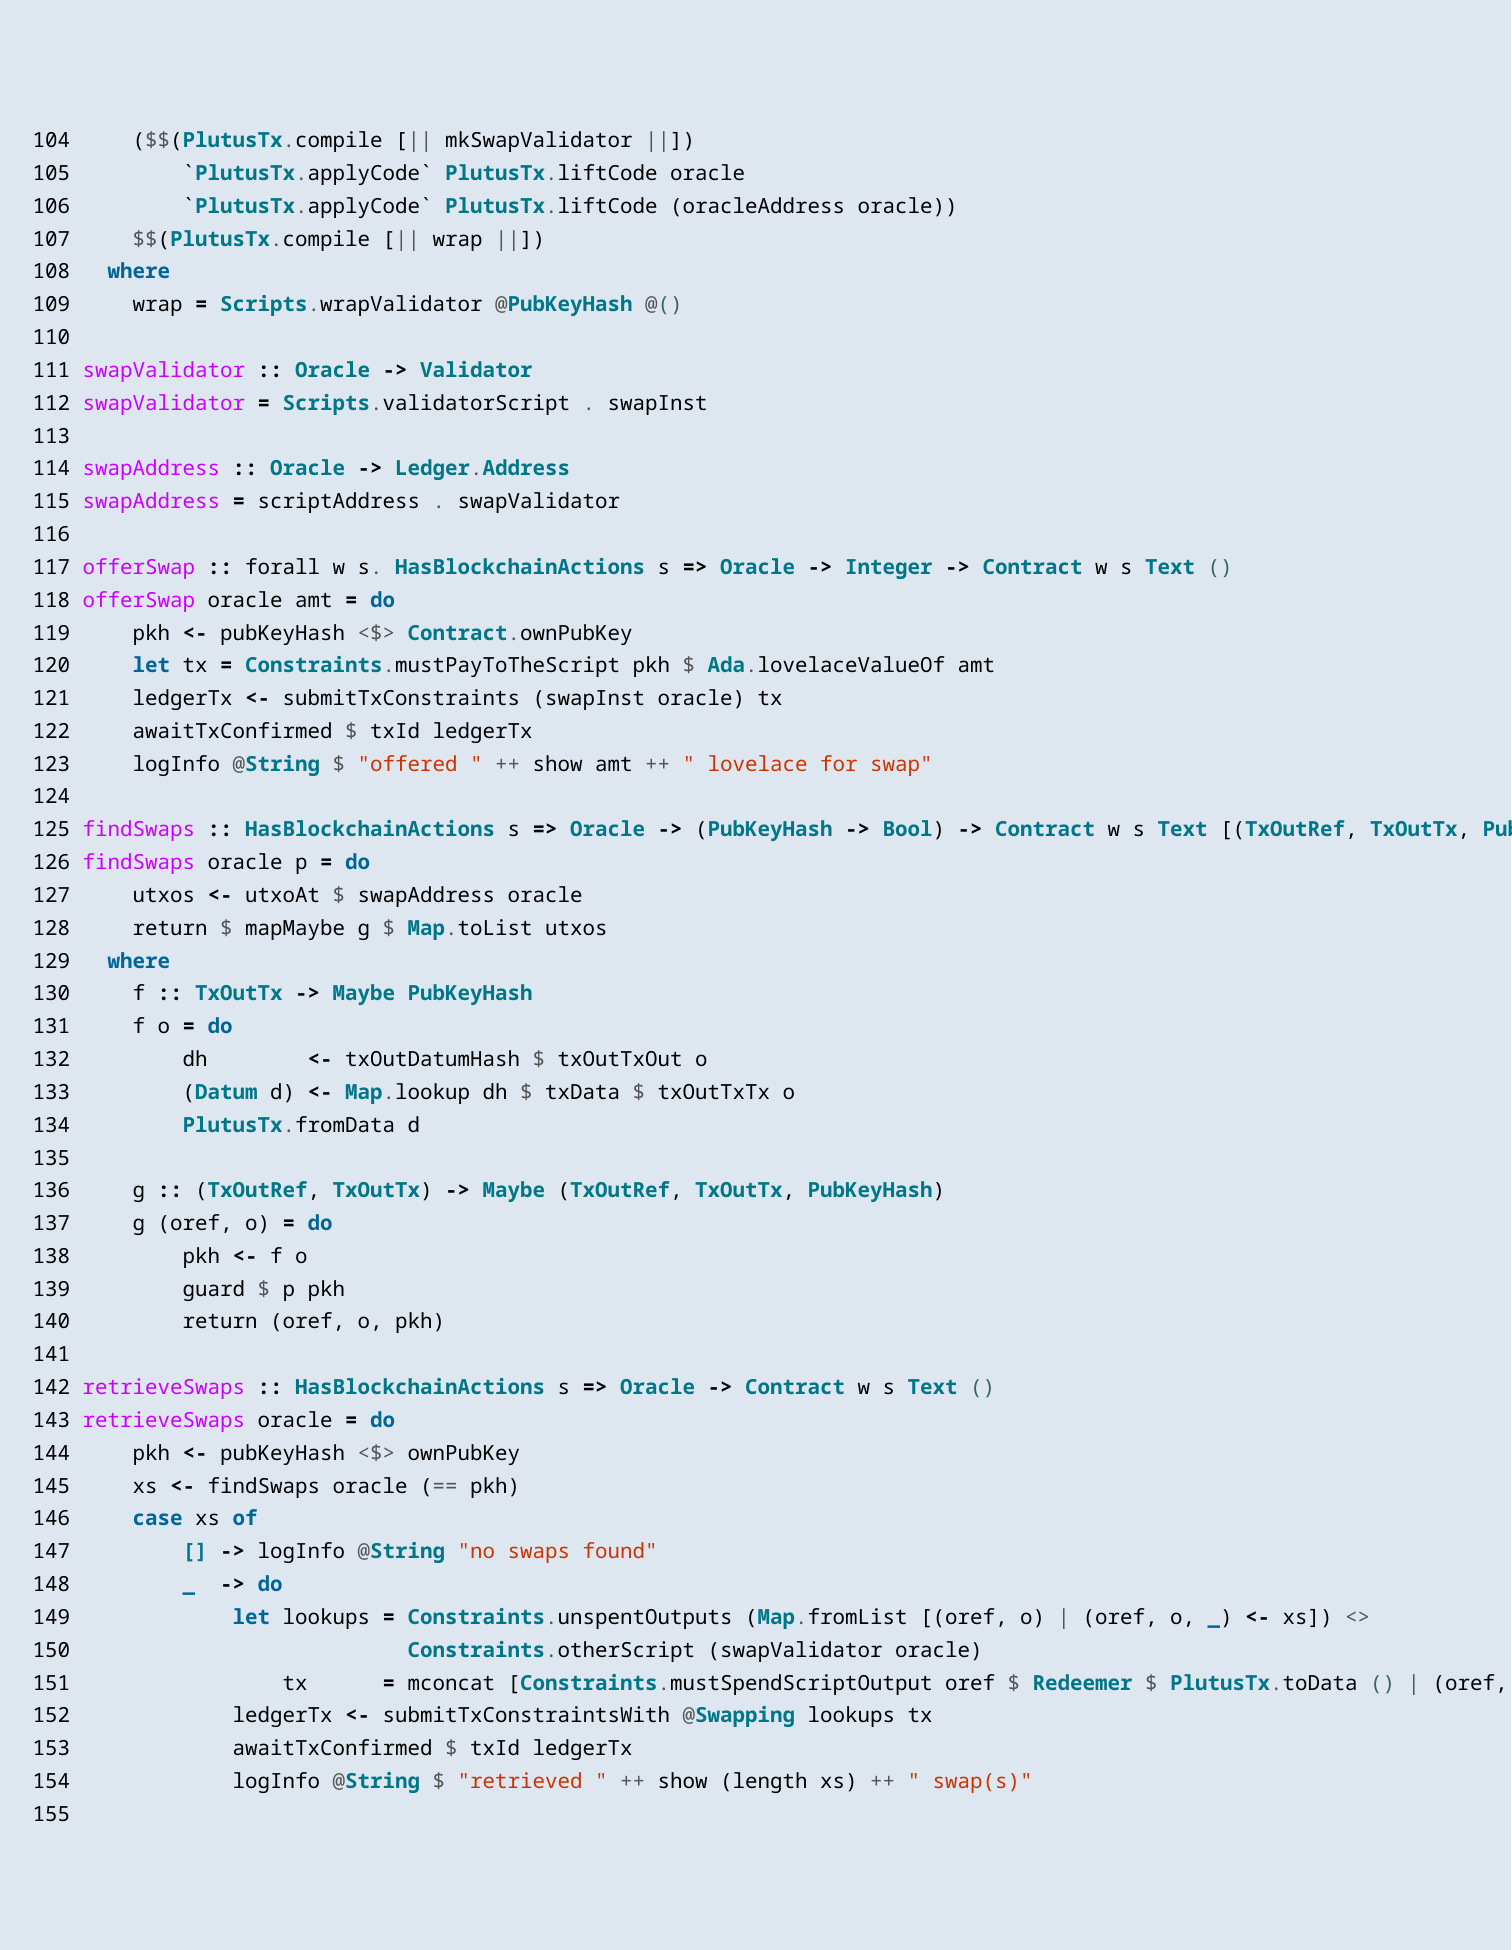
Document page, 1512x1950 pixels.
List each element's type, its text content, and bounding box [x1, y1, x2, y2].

table_header {-# LANGUAGE DeriveAnyClass #-} {-# LANGUAGE DeriveGeneric #-} {-# LANGUAGE FlexibleContexts #-} {-# LANGUAGE MultiParamTypeClasses #-} {-# LANGUAGE NoImplicitPrelude #-} {-# LANGUAGE OverloadedStrings #-} {-# LANGUAGE ScopedTypeVariables #-} {-# LANGUAGE TemplateHaskell #-} {-# LANGUAGE TypeApplications #-} {-# LANGUAGE TypeFamilies #-} {-# LANGUAGE TypeOperators #-} module Week06.Oracle.Swap ( SwapSchema , swap ) where import Control.Monad hiding (fmap) import Data.List (find) import qualified Data.Map as Map import Data.Maybe (mapMaybe) import Data.Monoid (Last (..)) import Data.Text (Text) import Plutus.Contract as Contract hiding (when) import qualified PlutusTx import PlutusTx.Prelude hiding (Semigroup(..), (<$>), unless, mapMaybe, find) import Ledger hiding (singleton) import Ledger.Constraints as Constraints import qualified Ledger.Typed.Scripts as Scripts import Ledger.Ada as Ada hiding (divide) import Ledger.Value as Value import Prelude (Semigroup (..), (<$>)) import Week06.Oracle.Core import Week06.Oracle.Funds {-# INLINABLE price #-} price :: Integer -> Integer -> Integer price lovelace exchangeRate = (lovelace * exchangeRate) `divide` 1000000 {-# INLINABLE lovelaces #-} lovelaces :: Value -> Integer lovelaces = Ada.getLovelace . Ada.fromValue {-# INLINABLE mkSwapValidator #-} mkSwapValidator :: Oracle -> Address -> PubKeyHash -> () -> ScriptContext -> Bool mkSwapValidator oracle addr pkh () ctx = txSignedBy info pkh || (traceIfFalse "expected exactly two script inputs" hasTwoScriptInputs && traceIfFalse "price not paid" sellerPaid) where info :: TxInfo info = scriptContextTxInfo ctx oracleInput :: TxOut oracleInput = let ins = [ o | i <- txInfoInputs info , let o = txInInfoResolved i , txOutAddress o == addr ] in case ins of [o] -> o _ -> traceError "expected exactly one oracle input" oracleValue' = case oracleValue oracleInput (`findDatum` info) of Nothing -> traceError "oracle value not found" Just x -> x hasTwoScriptInputs :: Bool hasTwoScriptInputs = let xs = filter (isJust . toValidatorHash . txOutAddress . txInInfoResolved) $ txInfoInputs info in length xs == 2 minPrice :: Integer minPrice = let lovelaceIn = case findOwnInput ctx of Nothing -> traceError "own input not found" Just i -> lovelaces $ txOutValue $ txInInfoResolved i in price lovelaceIn oracleValue' sellerPaid :: Bool sellerPaid = let pricePaid :: Integer pricePaid = assetClassValueOf (valuePaidTo info pkh) (oAsset oracle) in pricePaid >= minPrice data Swapping instance Scripts.ScriptType Swapping where type instance DatumType Swapping = PubKeyHash type instance RedeemerType Swapping = () swapInst :: Oracle -> Scripts.ScriptInstance Swapping swapInst oracle = Scripts.validator @Swapping ($$(PlutusTx.compile [|| mkSwapValidator ||]) `PlutusTx.applyCode` PlutusTx.liftCode oracle `PlutusTx.applyCode` PlutusTx.liftCode (oracleAddress oracle)) $$(PlutusTx.compile [|| wrap ||]) where wrap = Scripts.wrapValidator @PubKeyHash @() swapValidator :: Oracle -> Validator swapValidator = Scripts.validatorScript . swapInst swapAddress :: Oracle -> Ledger.Address swapAddress = scriptAddress . swapValidator offerSwap :: forall w s. HasBlockchainActions s => Oracle -> Integer -> Contract w s Text () offerSwap oracle amt = do pkh <- pubKeyHash <$> Contract.ownPubKey let tx = Constraints.mustPayToTheScript pkh $ Ada.lovelaceValueOf amt ledgerTx <- submitTxConstraints (swapInst oracle) tx awaitTxConfirmed $ txId ledgerTx logInfo @String $ "offered " ++ show amt ++ " lovelace for swap" findSwaps :: HasBlockchainActions s => Oracle -> (PubKeyHash -> Bool) -> Contract w s Text [(TxOutRef, TxOutTx, PubKeyHash)] findSwaps oracle p = do utxos <- utxoAt $ swapAddress oracle return $ mapMaybe g $ Map.toList utxos where f :: TxOutTx -> Maybe PubKeyHash f o = do dh <- txOutDatumHash $ txOutTxOut o (Datum d) <- Map.lookup dh $ txData $ txOutTxTx o PlutusTx.fromData d g :: (TxOutRef, TxOutTx) -> Maybe (TxOutRef, TxOutTx, PubKeyHash) g (oref, o) = do pkh <- f o guard $ p pkh return (oref, o, pkh) retrieveSwaps :: HasBlockchainActions s => Oracle -> Contract w s Text () retrieveSwaps oracle = do pkh <- pubKeyHash <$> ownPubKey xs <- findSwaps oracle (== pkh) case xs of [] -> logInfo @String "no swaps found" _ -> do let lookups = Constraints.unspentOutputs (Map.fromList [(oref, o) | (oref, o, _) <- xs]) <> Constraints.otherScript (swapValidator oracle) tx = mconcat [Constraints.mustSpendScriptOutput oref $ Redeemer $ PlutusTx.toData () | (oref, _, _) <- xs] ledgerTx <- submitTxConstraintsWith @Swapping lookups tx awaitTxConfirmed $ txId ledgerTx logInfo @String $ "retrieved " ++ show (length xs) ++ " swap(s)" useSwap :: forall w s. HasBlockchainActions s => Oracle -> Contract w s Text () useSwap oracle = do funds <- ownFunds let amt = assetClassValueOf funds $ oAsset oracle logInfo @String $ "available assets: " ++ show amt m <- findOracle oracle case m of Nothing -> logInfo @String "oracle not found" Just (oref, o, x) -> do logInfo @String $ "found oracle, exchange rate " ++ show x pkh <- pubKeyHash <$> Contract.ownPubKey swaps <- findSwaps oracle (/= pkh) case find (f amt x) swaps of Nothing -> logInfo @String "no suitable swap found" Just (oref', o', pkh') -> do let v = txOutValue (txOutTxOut o) <> lovelaceValueOf (oFee oracle) p = assetClassValue (oAsset oracle) $ price (lovelaces $ txOutValue $ txOutTxOut o') x lookups = Constraints.otherScript (swapValidator oracle) <> Constraints.otherScript (oracleValidator oracle) <> Constraints.unspentOutputs (Map.fromList [(oref, o), (oref', o')]) tx = Constraints.mustSpendScriptOutput oref (Redeemer $ PlutusTx.toData Use) <> Constraints.mustSpendScriptOutput oref' (Redeemer $ PlutusTx.toData ()) <> Constraints.mustPayToOtherScript (validatorHash $ oracleValidator oracle) (Datum $ PlutusTx.toData x) v <> Constraints.mustPayToPubKey pkh' p ledgerTx <- submitTxConstraintsWith @Swapping lookups tx awaitTxConfirmed $ txId ledgerTx logInfo @String $ "made swap with price " ++ show (Value.flattenValue p) where getPrice :: Integer -> TxOutTx -> Integer getPrice x o = price (lovelaces $ txOutValue $ txOutTxOut o) x f :: Integer -> Integer -> (TxOutRef, TxOutTx, PubKeyHash) -> Bool f amt x (_, o, _) = getPrice x o <= amt type SwapSchema = BlockchainActions .\/ Endpoint "offer" Integer .\/ Endpoint "retrieve" () .\/ Endpoint "use" () .\/ Endpoint "funds" () swap :: Oracle -> Contract (Last Value) SwapSchema Text () swap oracle = (offer `select` retrieve `select` use `select` funds) >> swap oracle where offer :: Contract (Last Value) SwapSchema Text () offer = h $ do amt <- endpoint @"offer" offerSwap oracle amt retrieve :: Contract (Last Value) SwapSchema Text () retrieve = h $ do endpoint @"retrieve" retrieveSwaps oracle use :: Contract (Last Value) SwapSchema Text () use = h $ do endpoint @"use" useSwap oracle funds :: Contract (Last Value) SwapSchema Text () funds = h $ do endpoint @"funds" v <- ownFunds tell $ Last $ Just v h :: Contract (Last Value) SwapSchema Text () -> Contract (Last Value) SwapSchema Text () h = handleError logError [80, 118, 1511, 1830]
table_header 104 105 106 107 108 109 110 111 112 113 114 115 116 117 118 119 120 121 122 123 124 125 126 127 128 129 130 131 132 133 134 135 136 137 138 139 140 141 142 143 144 145 146 147 148 149 150 151 152 153 154 155 [30, 118, 79, 1830]
